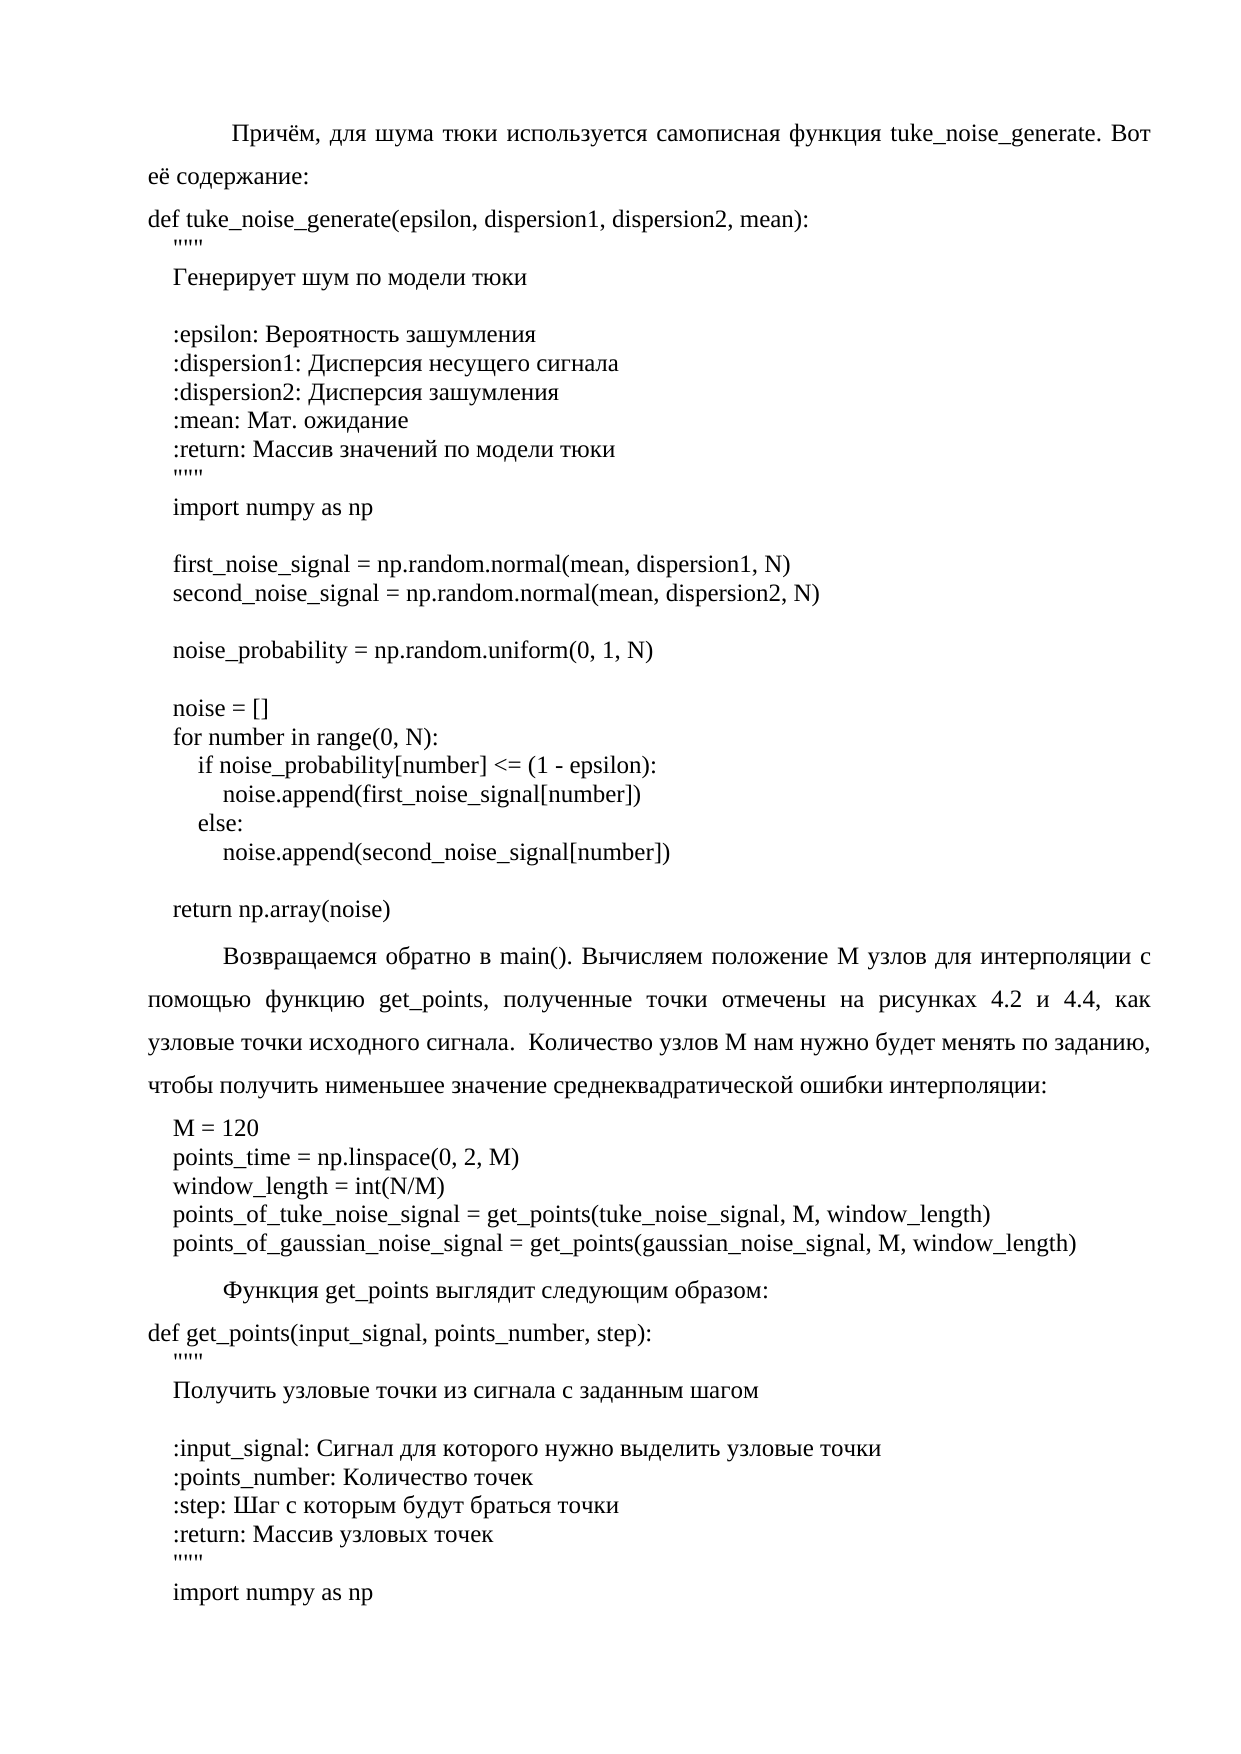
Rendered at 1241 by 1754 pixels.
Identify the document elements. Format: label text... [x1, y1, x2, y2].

text Возвращаемся обратно в main(). Вычисляем положение М узлов для интерполяции с помощью функцию get_points, полученные точки отмечены на рисунках 4.2 и 4.4, как узловые точки исходного сигнала. Количество узлов М нам нужно будет менять по заданию, чтобы получить нименьшее значение среднеквадратической ошибки интерполяции: [148, 941, 1152, 1099]
text Функция get_points выглядит следующим образом: [148, 1275, 1152, 1303]
text :dispersion2: Дисперсия зашумления [148, 377, 1152, 406]
text """ [148, 463, 1152, 492]
text points_of_tuke_noise_signal = get_points(tuke_noise_signal, M, window_length) [148, 1199, 1152, 1228]
text noise_probability = np.random.uniform(0, 1, N) [148, 636, 1152, 664]
text def tuke_noise_generate(epsilon, dispersion1, dispersion2, mean): [148, 204, 1152, 233]
text """ [148, 1548, 1152, 1577]
text Причём, для шума тюки используется самописная функция tuke_noise_generate. Вот её содержание: [148, 118, 1152, 190]
text :points_number: Количество точек [148, 1462, 1152, 1490]
text import numpy as np [148, 1577, 1152, 1605]
text """ [148, 1347, 1152, 1375]
text import numpy as np [148, 492, 1152, 521]
text window_length = int(N/M) [148, 1171, 1152, 1199]
text M = 120 [148, 1113, 1152, 1142]
text :input_signal: Сигнал для которого нужно выделить узловые точки [148, 1433, 1152, 1462]
text first_noise_signal = np.random.normal(mean, dispersion1, N) [148, 549, 1152, 578]
text :return: Массив значений по модели тюки [148, 434, 1152, 463]
text points_time = np.linspace(0, 2, M) [148, 1142, 1152, 1171]
text if noise_probability[number] <= (1 - epsilon): [148, 751, 1152, 779]
text noise = [] [148, 693, 1152, 722]
text points_of_gaussian_noise_signal = get_points(gaussian_noise_signal, M, window_length) [148, 1228, 1152, 1257]
text def get_points(input_signal, points_number, step): [148, 1318, 1152, 1347]
text Получить узловые точки из сигнала с заданным шагом [148, 1375, 1152, 1404]
text """ [148, 233, 1152, 262]
text noise.append(first_noise_signal[number]) [148, 779, 1152, 808]
text :mean: Мат. ожидание [148, 406, 1152, 434]
text Генерирует шум по модели тюки [148, 262, 1152, 291]
text else: [148, 808, 1152, 837]
text second_noise_signal = np.random.normal(mean, dispersion2, N) [148, 578, 1152, 607]
text :return: Массив узловых точек [148, 1519, 1152, 1548]
text return np.array(noise) [148, 894, 1152, 923]
text :epsilon: Вероятность зашумления [148, 319, 1152, 348]
text for number in range(0, N): [148, 722, 1152, 751]
text :dispersion1: Дисперсия несущего сигнала [148, 348, 1152, 377]
text noise.append(second_noise_signal[number]) [148, 837, 1152, 866]
text :step: Шаг с которым будут браться точки [148, 1490, 1152, 1519]
